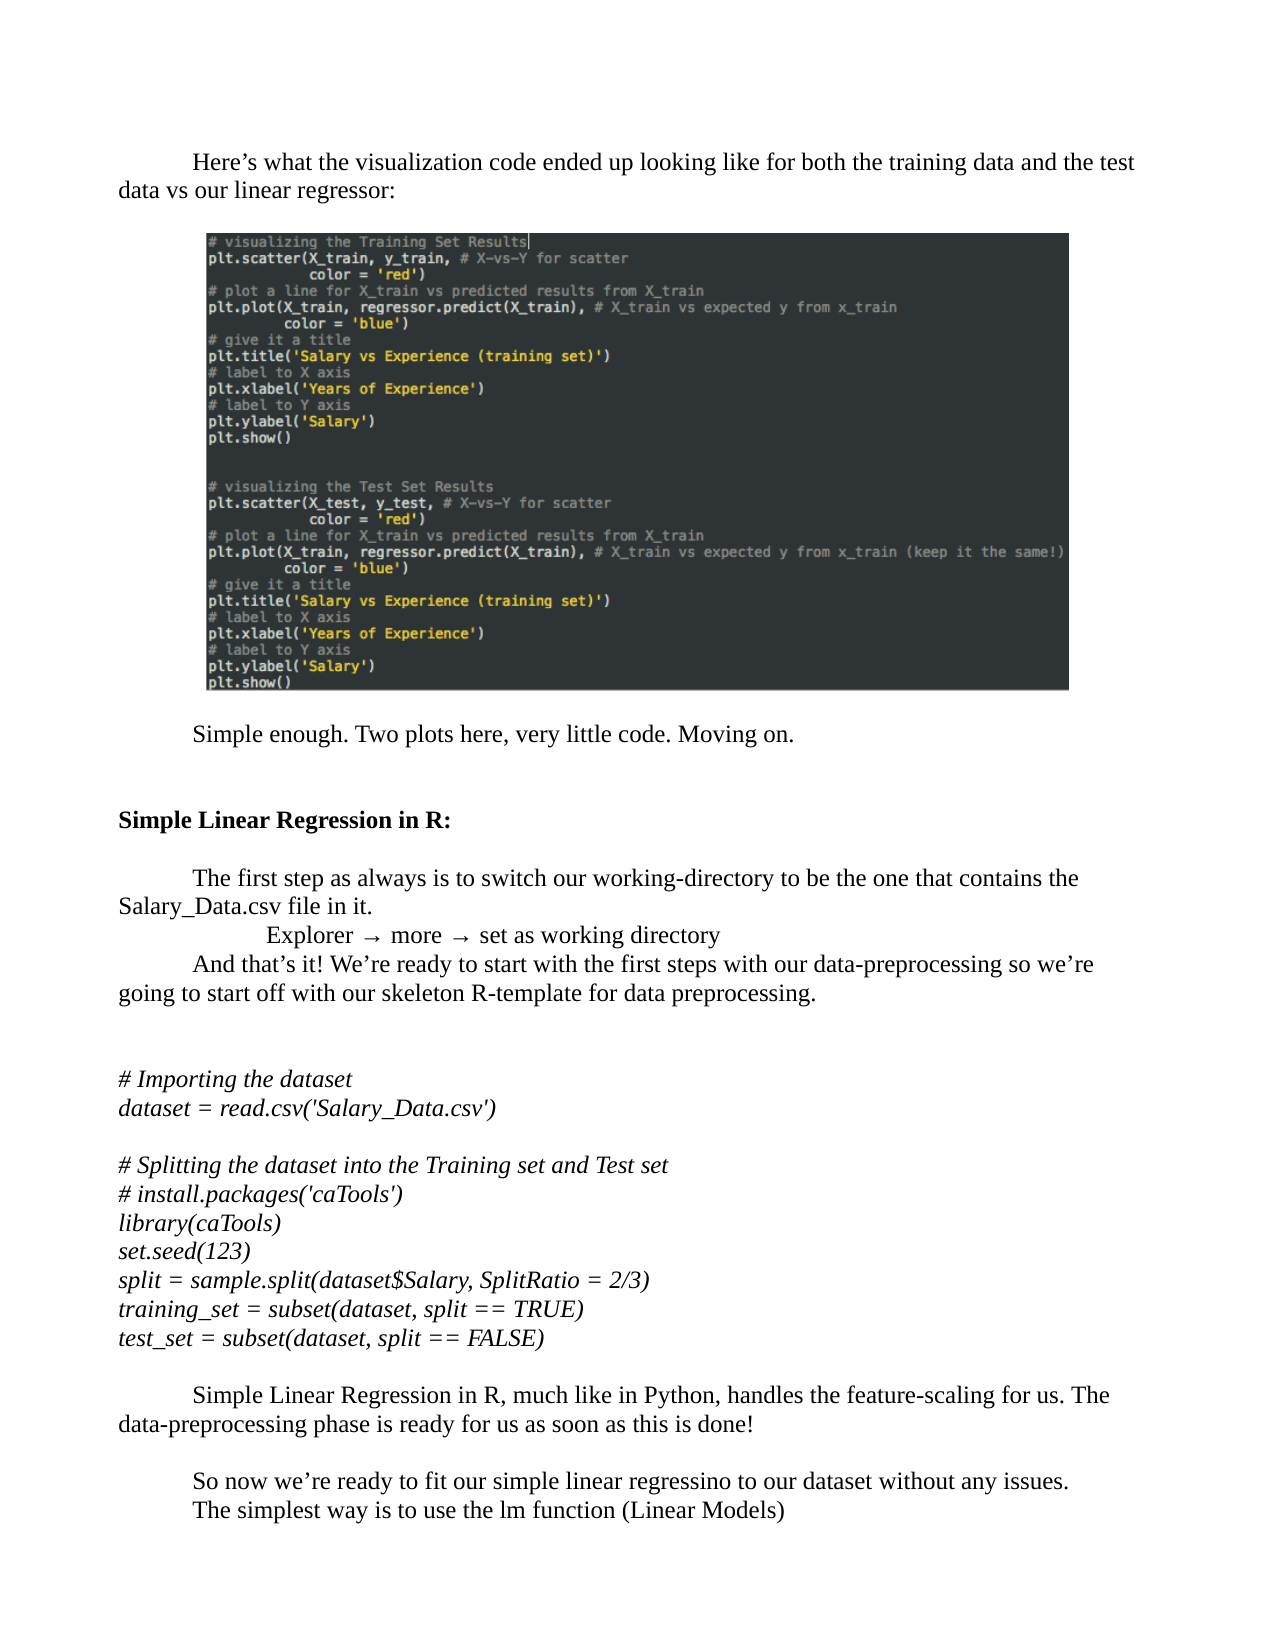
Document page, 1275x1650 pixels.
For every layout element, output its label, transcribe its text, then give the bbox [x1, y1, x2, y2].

text # install.packages('caTools') [118, 1179, 1157, 1208]
text set.seed(123) [118, 1236, 1157, 1265]
text test_set = subset(dataset, split == FALSE) [118, 1323, 1157, 1351]
text split = sample.split(dataset$Salary, SplitRatio = 2/3) [118, 1265, 1157, 1294]
text And that’s it! We’re ready to start with the first steps with our data-preprocessing so we’re going to start off with our skeleton R-template for data preprocessing. [118, 949, 1157, 1006]
text Simple Linear Regression in R: [118, 805, 1157, 834]
picture [206, 233, 1069, 691]
text # Importing the dataset [118, 1064, 1157, 1093]
text Simple Linear Regression in R, much like in Python, handles the feature-scaling for us. The data-preprocessing phase is ready for us as soon as this is done! [118, 1380, 1157, 1438]
text Explorer → more → set as working directory [118, 920, 1157, 949]
text library(caTools) [118, 1208, 1157, 1236]
text The simplest way is to use the lm function (Linear Models) [118, 1495, 1157, 1524]
text dataset = read.csv('Salary_Data.csv') [118, 1093, 1157, 1121]
text Here’s what the visualization code ended up looking like for both the training data and the test data vs our linear regressor: [118, 147, 1157, 204]
text Simple enough. Two plots here, very little code. Moving on. [118, 719, 1157, 748]
text # Splitting the dataset into the Training set and Test set [118, 1150, 1157, 1179]
text So now we’re ready to fit our simple linear regressino to our dataset without any issues. [118, 1466, 1157, 1495]
text training_set = subset(dataset, split == TRUE) [118, 1294, 1157, 1323]
text The first step as always is to switch our working-directory to be the one that contains the Salary_Data.csv file in it. [118, 863, 1157, 920]
